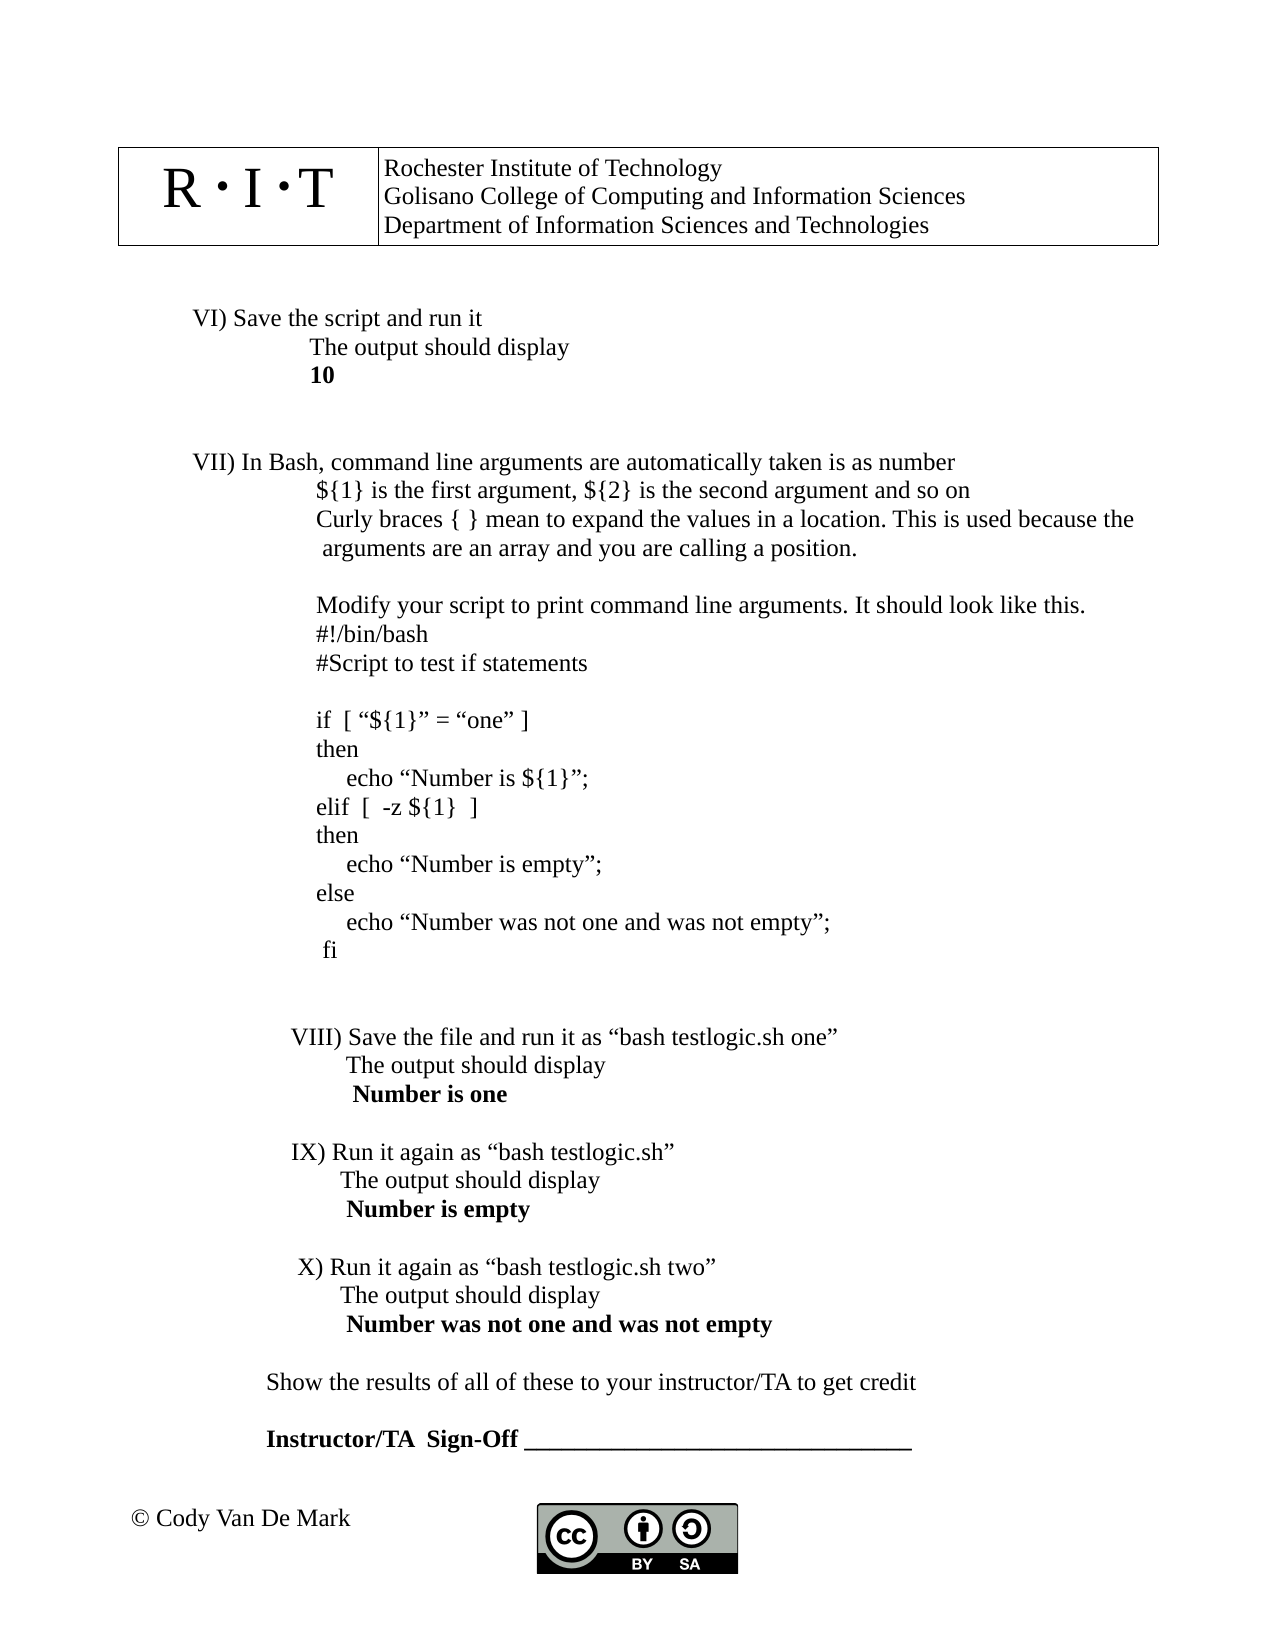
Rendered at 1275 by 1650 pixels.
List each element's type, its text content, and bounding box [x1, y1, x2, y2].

text echo “Number was not one and was not empty”; [118, 907, 1157, 936]
text echo “Number is empty”; [118, 849, 1157, 878]
text VI) Save the script and run it The output should display 10 VII) In Bash, command line arguments are automatically taken is as number ${1} is the first argument, ${2} is the second argument and so on Curly braces { } mean to expand the values in a location. This is used because the arguments are an array and you are calling a position. Modify your script to print command line arguments. It should look like this. #!/bin/bash #Script to test if statements if [ “${1}” = “one” ] then echo “Number is ${1}”; elif [ -z ${1} ] then [118, 303, 1157, 849]
picture [536, 1503, 739, 1574]
text else [118, 878, 1157, 907]
text fi VIII) Save the file and run it as “bash testlogic.sh one” The output should display Number is one IX) Run it again as “bash testlogic.sh” The output should display Number is empty X) Run it again as “bash testlogic.sh two” The output should display Number was not one and was not empty Show the results of all of these to your instructor/TA to get credit Instructor/TA Sign-Off _______________________________ [118, 936, 1157, 1453]
